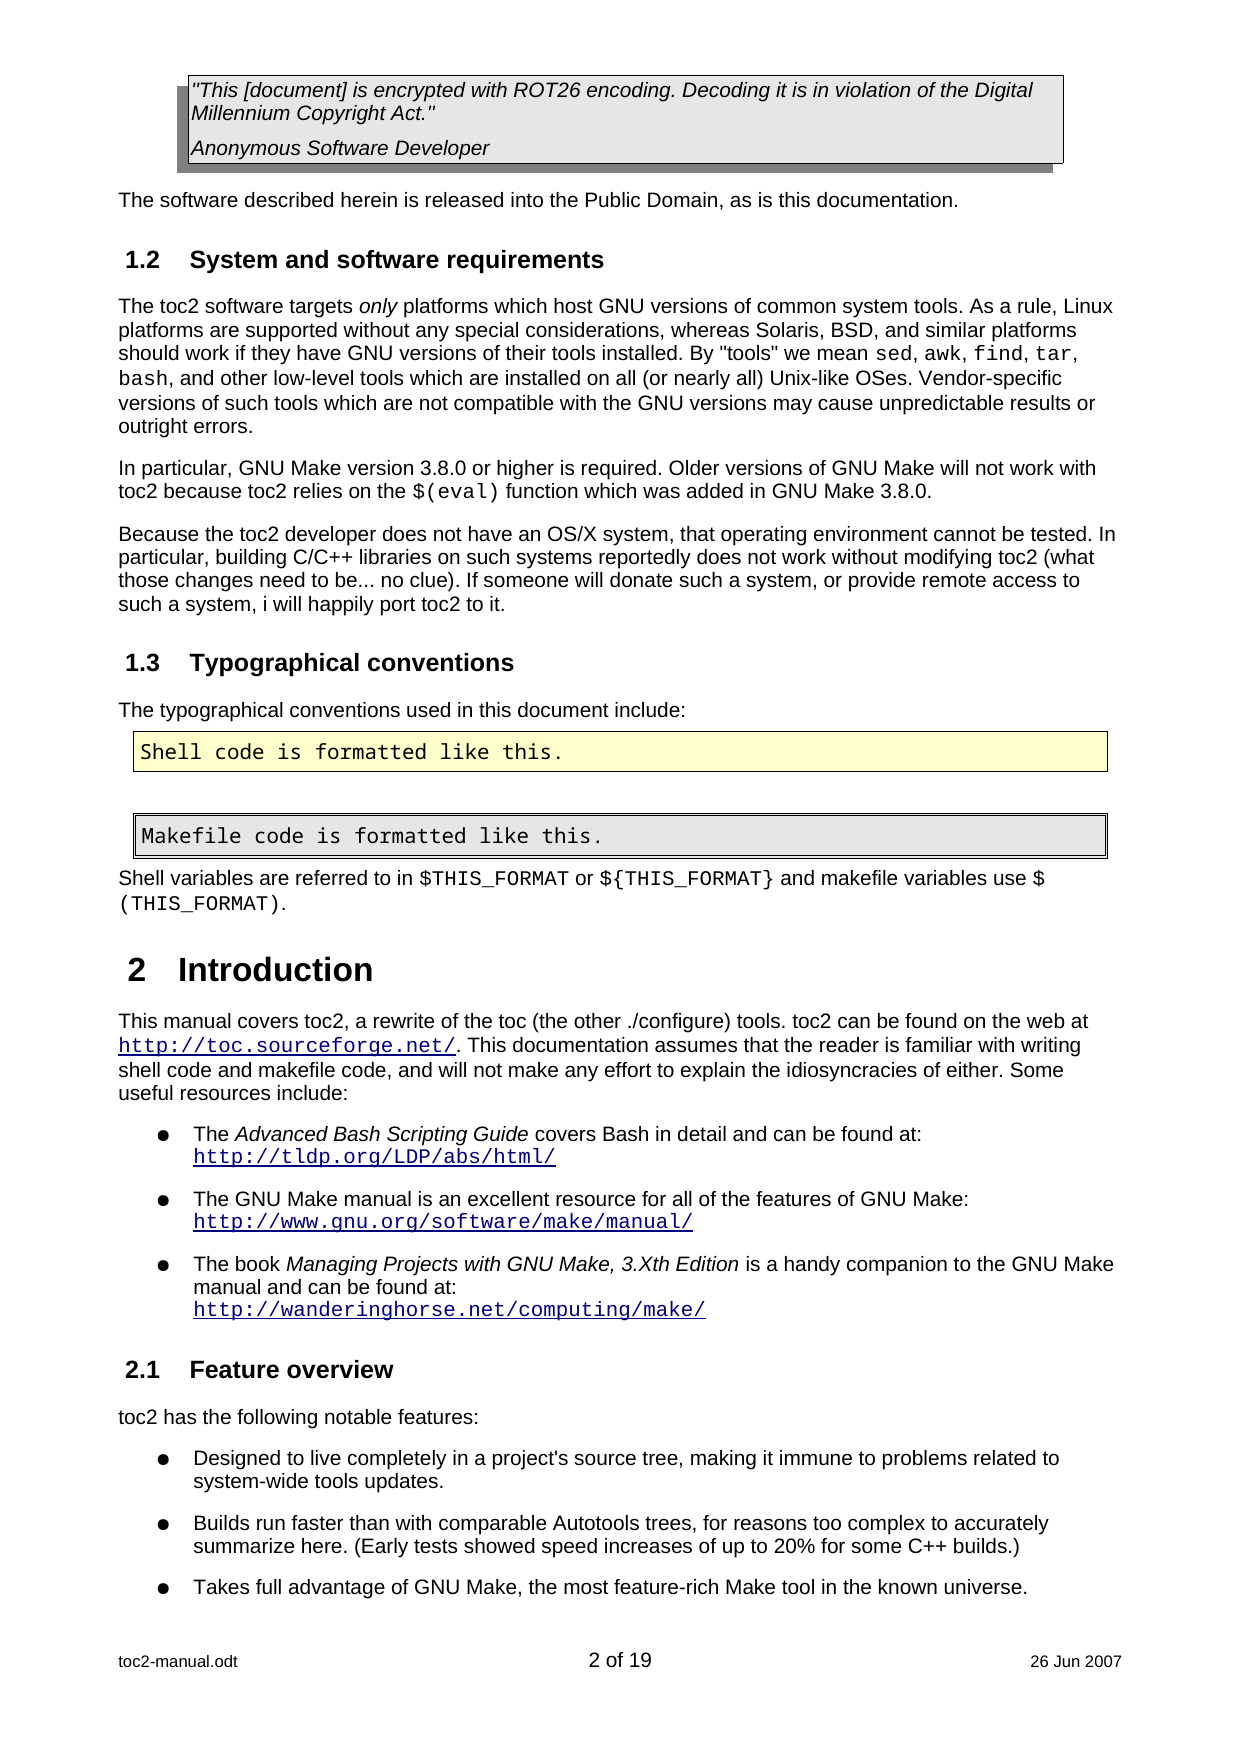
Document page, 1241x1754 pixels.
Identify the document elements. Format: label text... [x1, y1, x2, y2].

subtitle Feature overview [118, 1356, 1122, 1384]
text toc2 has the following notable features: [118, 1406, 1122, 1429]
list The GNU Make manual is an excellent resource for all of the features of GNU Make: http://www.gnu.org/software/make/manual/ [156, 1187, 1122, 1234]
text Makefile code is formatted like this. [136, 816, 1105, 855]
list Takes full advantage of GNU Make, the most feature-rich Make tool in the known universe. [156, 1576, 1122, 1599]
text The toc2 software targets only platforms which host GNU versions of common system tools. As a rule, Linux platforms are supported without any special considerations, whereas Solaris, BSD, and similar platforms should work if they have GNU versions of their tools installed. By "tools" we mean sed, awk, find, tar, bash, and other low-level tools which are installed on all (or nearly all) Unix-like OSes. Vendor-specific versions of such tools which are not compatible with the GNU versions may cause unpredictable results or outright errors. [118, 295, 1122, 438]
text Shell code is formatted like this. [134, 732, 1107, 771]
subtitle Typographical conventions [118, 649, 1122, 677]
text Shell variables are referred to in $THIS_FORMAT or ${THIS_FORMAT} and makefile variables use $(THIS_FORMAT). [118, 867, 1122, 917]
text The software described herein is released into the Public Domain, as is this documentation. [118, 188, 1122, 212]
list The book Managing Projects with GNU Make, 3.Xth Edition is a handy companion to the GNU Make manual and can be found at: http://wanderinghorse.net/computing/make/ [156, 1252, 1122, 1322]
text The typographical conventions used in this document include: [118, 699, 1122, 722]
list Builds run faster than with comparable Autotools trees, for reasons too complex to accurately summarize here. (Early tests showed speed increases of up to 20% for some C++ builds.) [156, 1511, 1122, 1558]
text ''This [document] is encrypted with ROT26 encoding. Decoding it is in violation of the Digital Millennium Copyright Act.'' [189, 76, 1063, 124]
text This manual covers toc2, a rewrite of the toc (the other ./configure) tools. toc2 can be found on the web at http://toc.sourceforge.net/. This documentation assumes that the reader is familiar with writing shell code and makefile code, and will not make any effort to explain the idiosyncracies of either. Some useful resources include: [118, 1010, 1122, 1105]
list Designed to live completely in a project's source tree, making it immune to problems related to system-wide tools updates. [156, 1447, 1122, 1493]
text In particular, GNU Make version 3.8.0 or higher is required. Older versions of GNU Make will not work with toc2 because toc2 relies on the $(eval) function which was added in GNU Make 3.8.0. [118, 456, 1122, 504]
subtitle System and software requirements [118, 246, 1122, 274]
text Anonymous Software Developer [189, 133, 1063, 163]
text Because the toc2 developer does not have an OS/X system, that operating environment cannot be tested. In particular, building C/C++ libraries on such systems reportedly does not work without modifying toc2 (what those changes need to be... no clue). If someone will donate such a system, or provide remote access to such a system, i will happily port toc2 to it. [118, 522, 1122, 615]
subtitle Introduction [118, 951, 1122, 988]
list The Advanced Bash Scripting Guide covers Bash in detail and can be found at: http://tldp.org/LDP/abs/html/ [156, 1123, 1122, 1169]
